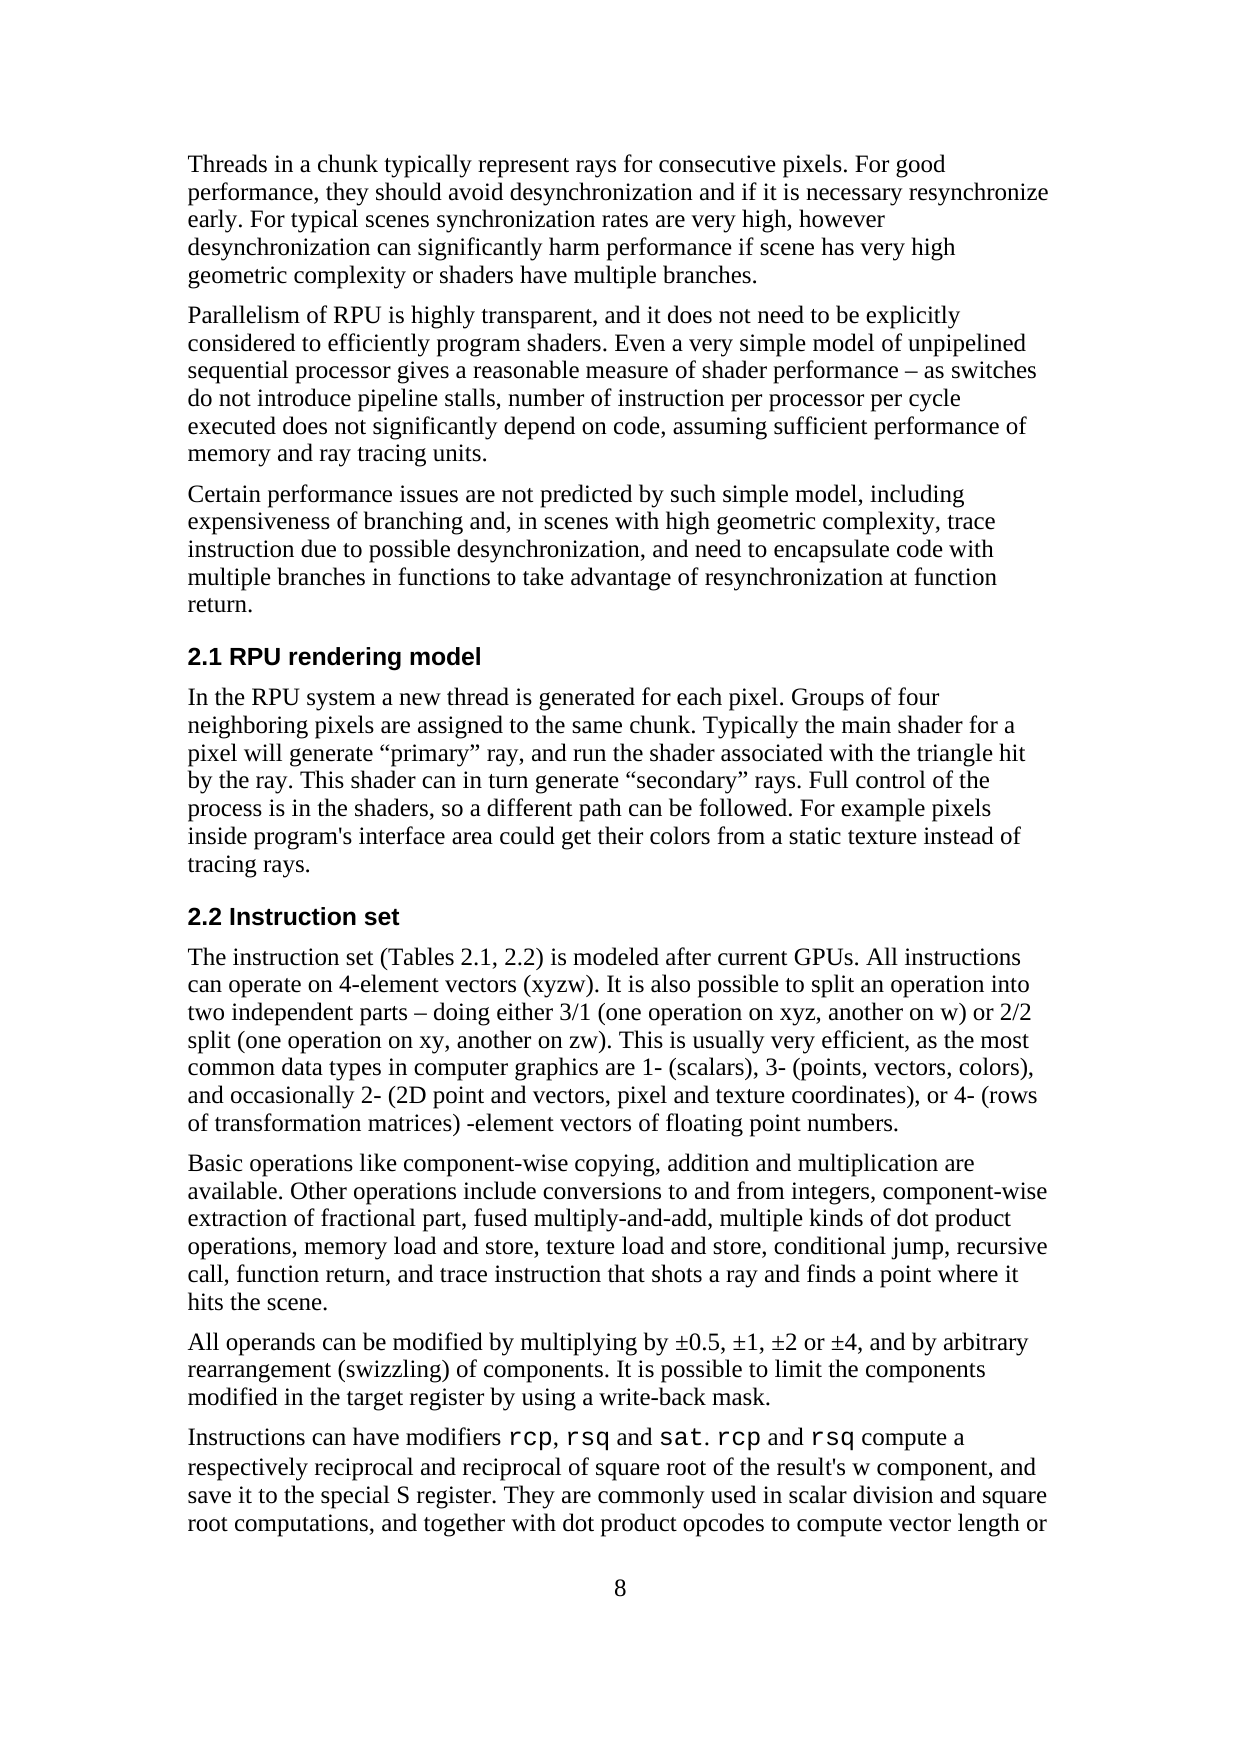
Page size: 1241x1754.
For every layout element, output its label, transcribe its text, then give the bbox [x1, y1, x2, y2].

text Threads in a chunk typically represent rays for consecutive pixels. For good performance, they should avoid desynchronization and if it is necessary resynchronize early. For typical scenes synchronization rates are very high, however desynchronization can significantly harm performance if scene has very high geometric complexity or shaders have multiple branches. [187, 150, 1053, 288]
text The instruction set (Tables 2.1, 2.2) is modeled after current GPUs. All instructions can operate on 4-element vectors (xyzw). It is also possible to split an operation into two independent parts – doing either 3/1 (one operation on xyz, another on w) or 2/2 split (one operation on xy, another on zw). This is usually very efficient, as the most common data types in computer graphics are 1- (scalars), 3- (points, vectors, colors), and occasionally 2- (2D point and vectors, pixel and texture coordinates), or 4- (rows of transformation matrices) -element vectors of floating point numbers. [187, 943, 1053, 1137]
text Parallelism of RPU is highly transparent, and it does not need to be explicitly considered to efficiently program shaders. Even a very simple model of unpipelined sequential processor gives a reasonable measure of shader performance – as switches do not introduce pipeline stalls, number of instruction per processor per cycle executed does not significantly depend on code, assuming sufficient performance of memory and ray tracing units. [187, 301, 1053, 467]
text In the RPU system a new thread is generated for each pixel. Groups of four neighboring pixels are assigned to the same chunk. Typically the main shader for a pixel will generate “primary” ray, and run the shader associated with the triangle hit by the ray. This shader can in turn generate “secondary” rays. Full control of the process is in the shaders, so a different path can be followed. For example pixels inside program's interface area could get their colors from a static texture instead of tracing rays. [187, 683, 1053, 877]
text All operands can be modified by multiplying by ±0.5, ±1, ±2 or ±4, and by arbitrary rearrangement (swizzling) of components. It is possible to limit the components modified in the target register by using a write-back mask. [187, 1328, 1053, 1411]
subtitle 2.1 RPU rendering model [187, 643, 1053, 671]
text Certain performance issues are not predicted by such simple model, including expensiveness of branching and, in scenes with high geometric complexity, trace instruction due to possible desynchronization, and need to encapsulate code with multiple branches in functions to take advantage of resynchronization at function return. [187, 480, 1053, 618]
text Instructions can have modifiers rcp, rsq and sat. rcp and rsq compute a respectively reciprocal and reciprocal of square root of the result's w component, and save it to the special S register. They are commonly used in scalar division and square root computations, and together with dot product opcodes to compute vector length or [187, 1423, 1053, 1536]
subtitle 2.2 Instruction set [187, 902, 1053, 930]
text Basic operations like component-wise copying, addition and multiplication are available. Other operations include conversions to and from integers, component-wise extraction of fractional part, fused multiply-and-add, multiple kinds of dot product operations, memory load and store, texture load and store, conditional jump, recursive call, function return, and trace instruction that shots a ray and finds a point where it hits the scene. [187, 1149, 1053, 1315]
